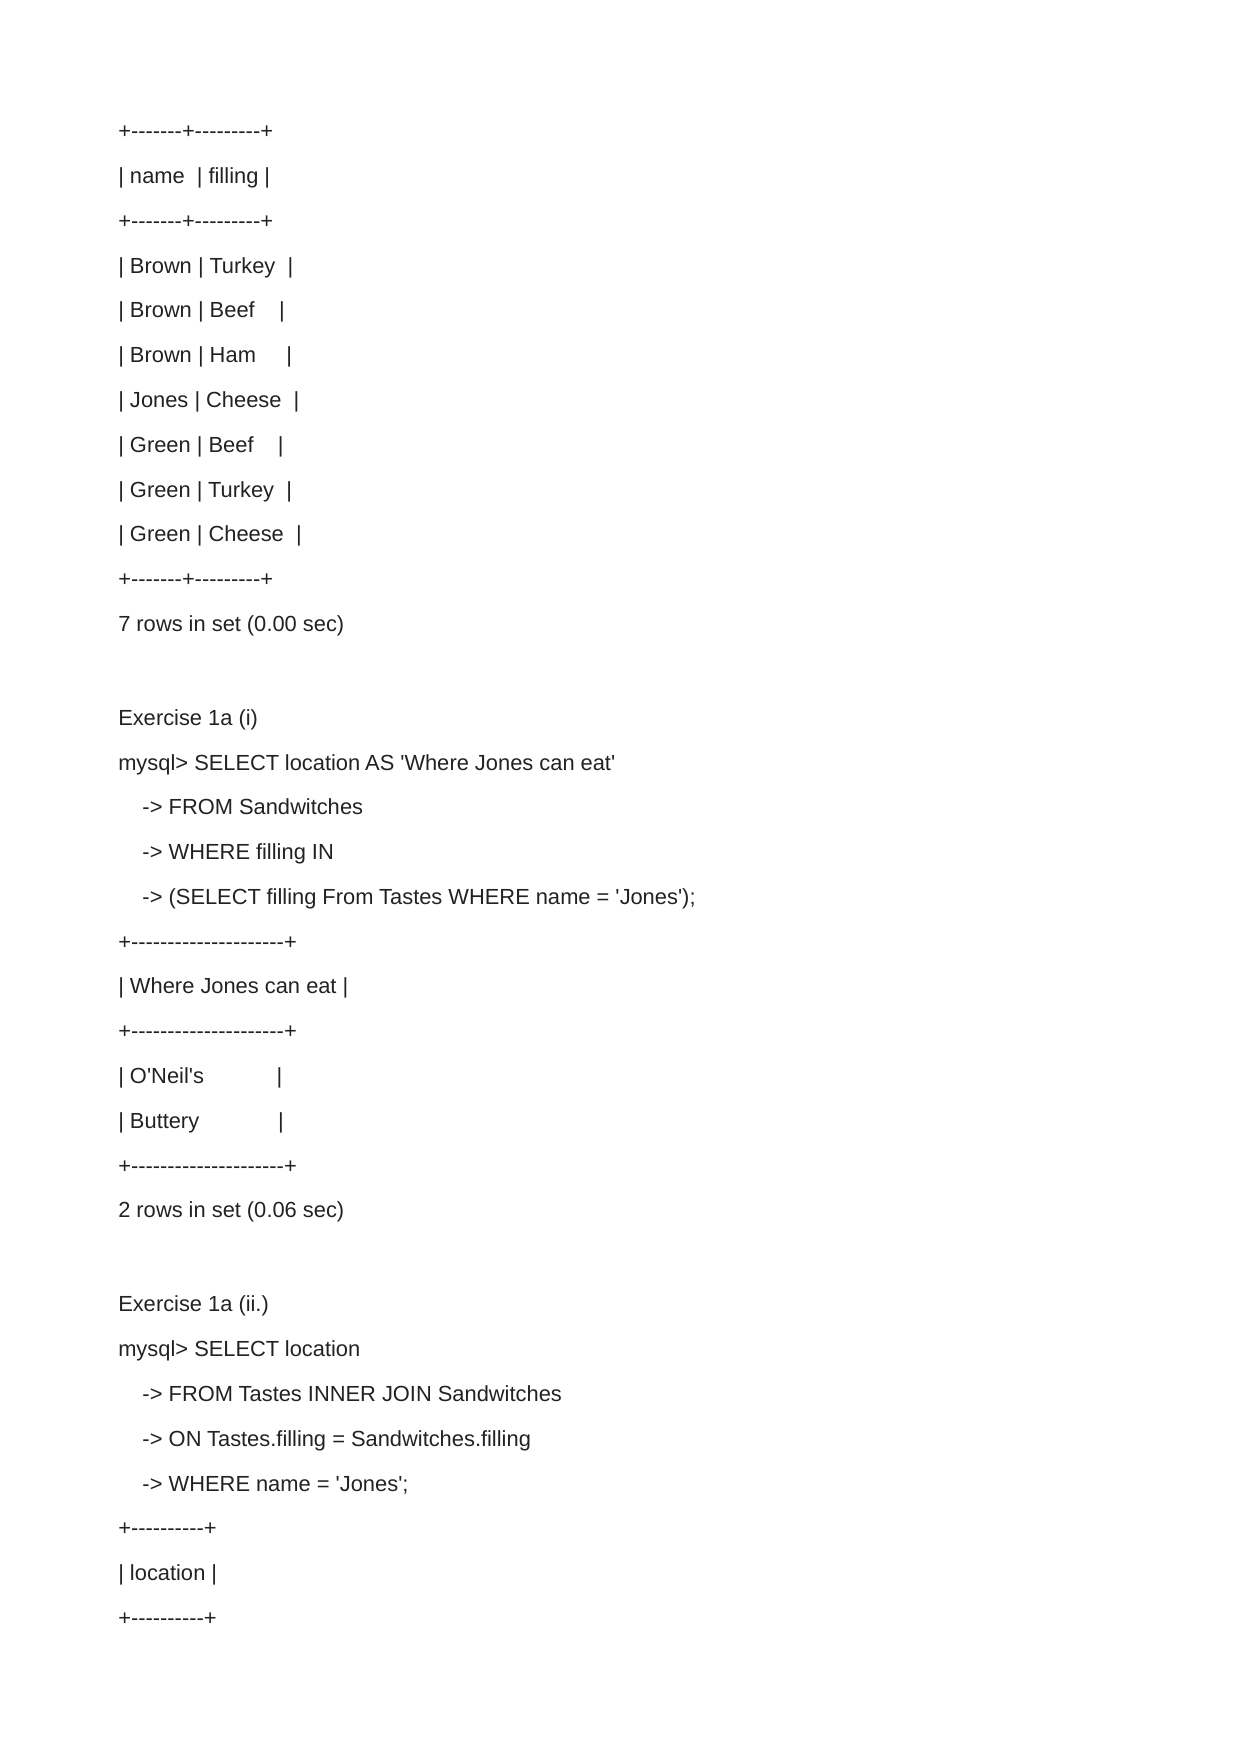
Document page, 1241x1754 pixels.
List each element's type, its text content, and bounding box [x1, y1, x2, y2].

text | Where Jones can eat | [118, 973, 1122, 999]
text | name | filling | [118, 163, 1122, 188]
text -> (SELECT filling From Tastes WHERE name = 'Jones'); [118, 884, 1122, 909]
text +----------+ [118, 1515, 1122, 1540]
text | Brown | Ham | [118, 342, 1122, 367]
text | Buttery | [118, 1108, 1122, 1133]
text +-------+---------+ [118, 566, 1122, 591]
text | O'Neil's | [118, 1063, 1122, 1088]
text -> FROM Sandwitches [118, 794, 1122, 819]
text +---------------------+ [118, 1018, 1122, 1043]
text -> WHERE name = 'Jones'; [118, 1470, 1122, 1496]
text Exercise 1a (i) [118, 705, 1122, 730]
text -> FROM Tastes INNER JOIN Sandwitches [118, 1381, 1122, 1406]
text +-------+---------+ [118, 118, 1122, 143]
text +-------+---------+ [118, 208, 1122, 233]
text 7 rows in set (0.00 sec) [118, 611, 1122, 636]
text Exercise 1a (ii.) [118, 1291, 1122, 1316]
text | Brown | Beef | [118, 297, 1122, 322]
text mysql> SELECT location [118, 1336, 1122, 1361]
text | Green | Turkey | [118, 476, 1122, 502]
text | location | [118, 1560, 1122, 1585]
text +---------------------+ [118, 1153, 1122, 1178]
text | Brown | Turkey | [118, 252, 1122, 278]
text 2 rows in set (0.06 sec) [118, 1197, 1122, 1223]
text mysql> SELECT location AS 'Where Jones can eat' [118, 749, 1122, 775]
text | Jones | Cheese | [118, 387, 1122, 412]
text -> ON Tastes.filling = Sandwitches.filling [118, 1426, 1122, 1451]
text +---------------------+ [118, 929, 1122, 954]
text -> WHERE filling IN [118, 839, 1122, 864]
text | Green | Cheese | [118, 521, 1122, 546]
text +----------+ [118, 1605, 1122, 1630]
text | Green | Beef | [118, 432, 1122, 457]
